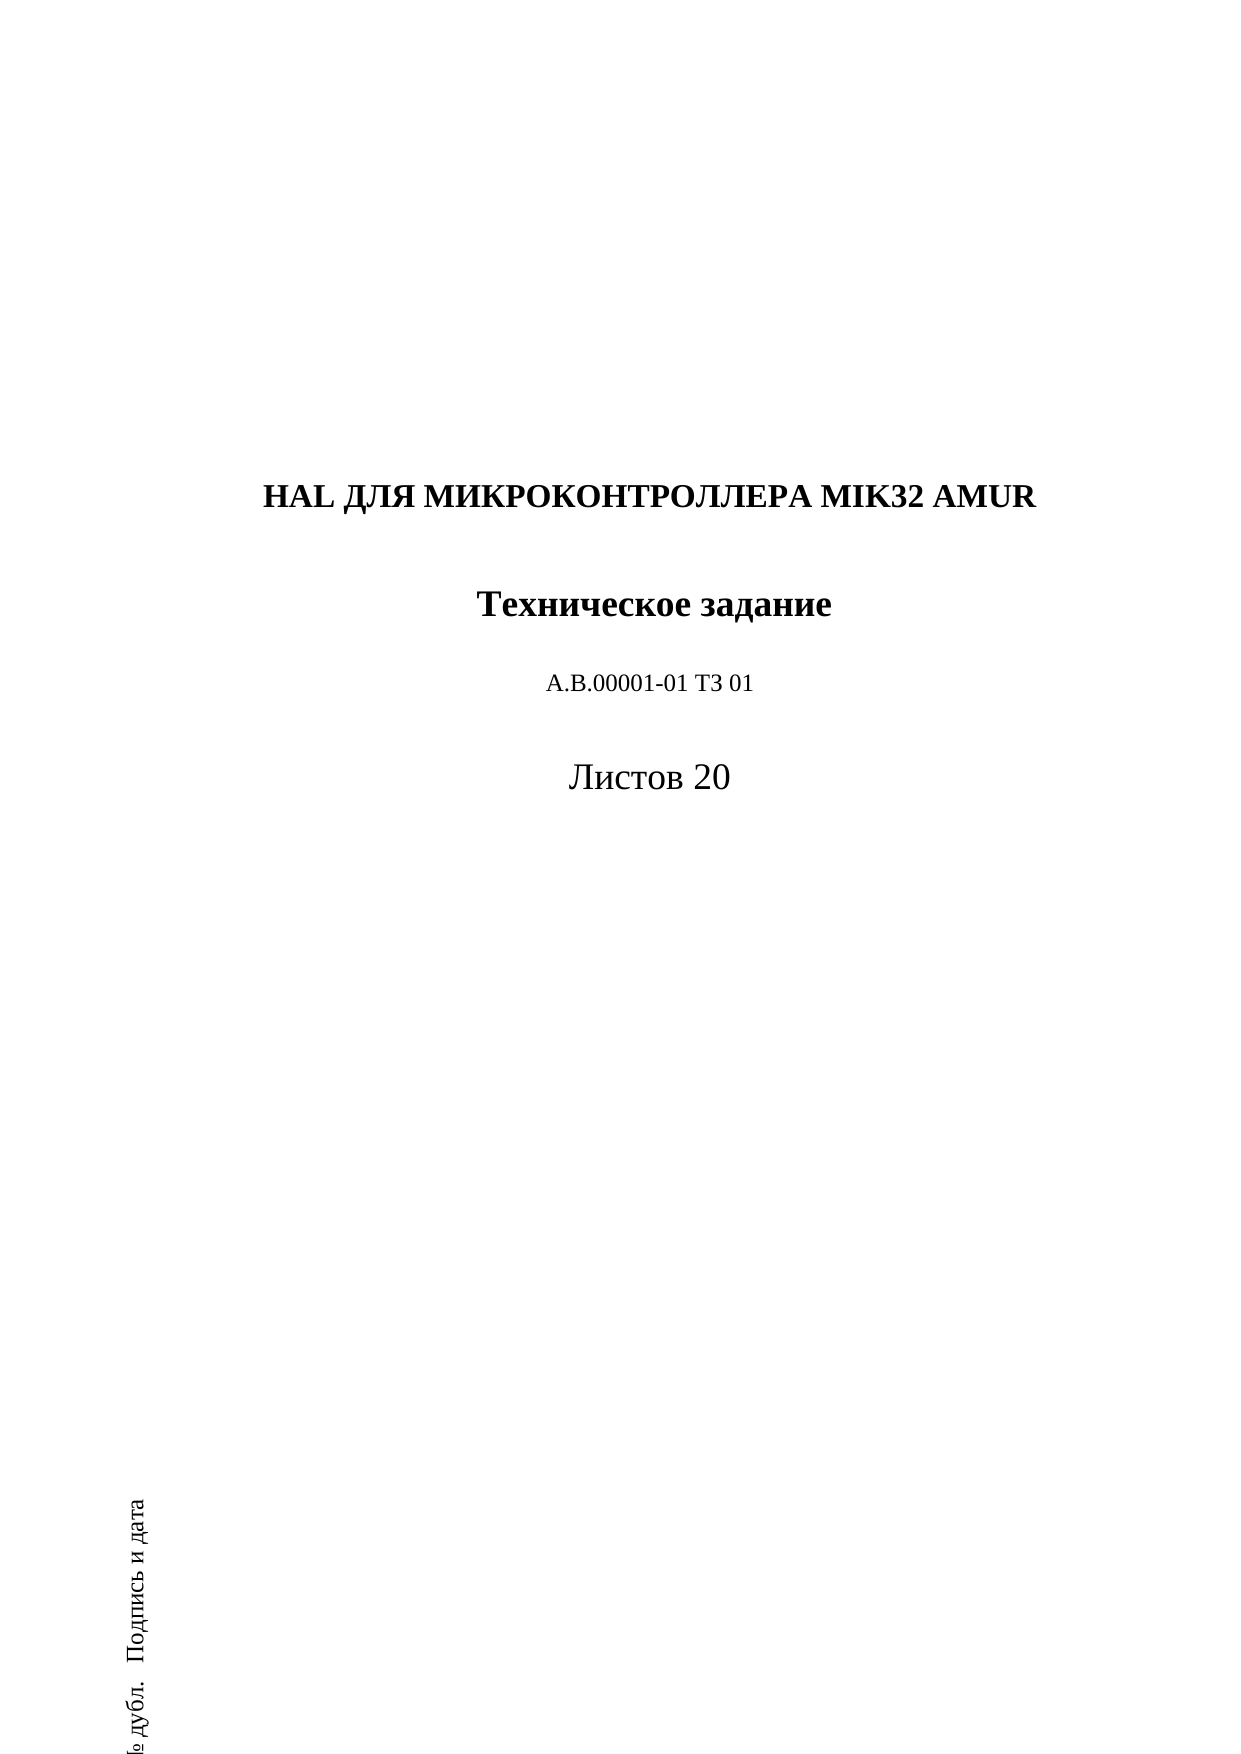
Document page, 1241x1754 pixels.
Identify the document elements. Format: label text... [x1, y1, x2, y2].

text Техническое задание [118, 582, 1181, 625]
text А.В.00001-01 ТЗ 01 [118, 668, 1181, 697]
text Листов 20 [118, 754, 1181, 797]
text hal для микроконтроллера mik32 amur [118, 476, 1181, 515]
